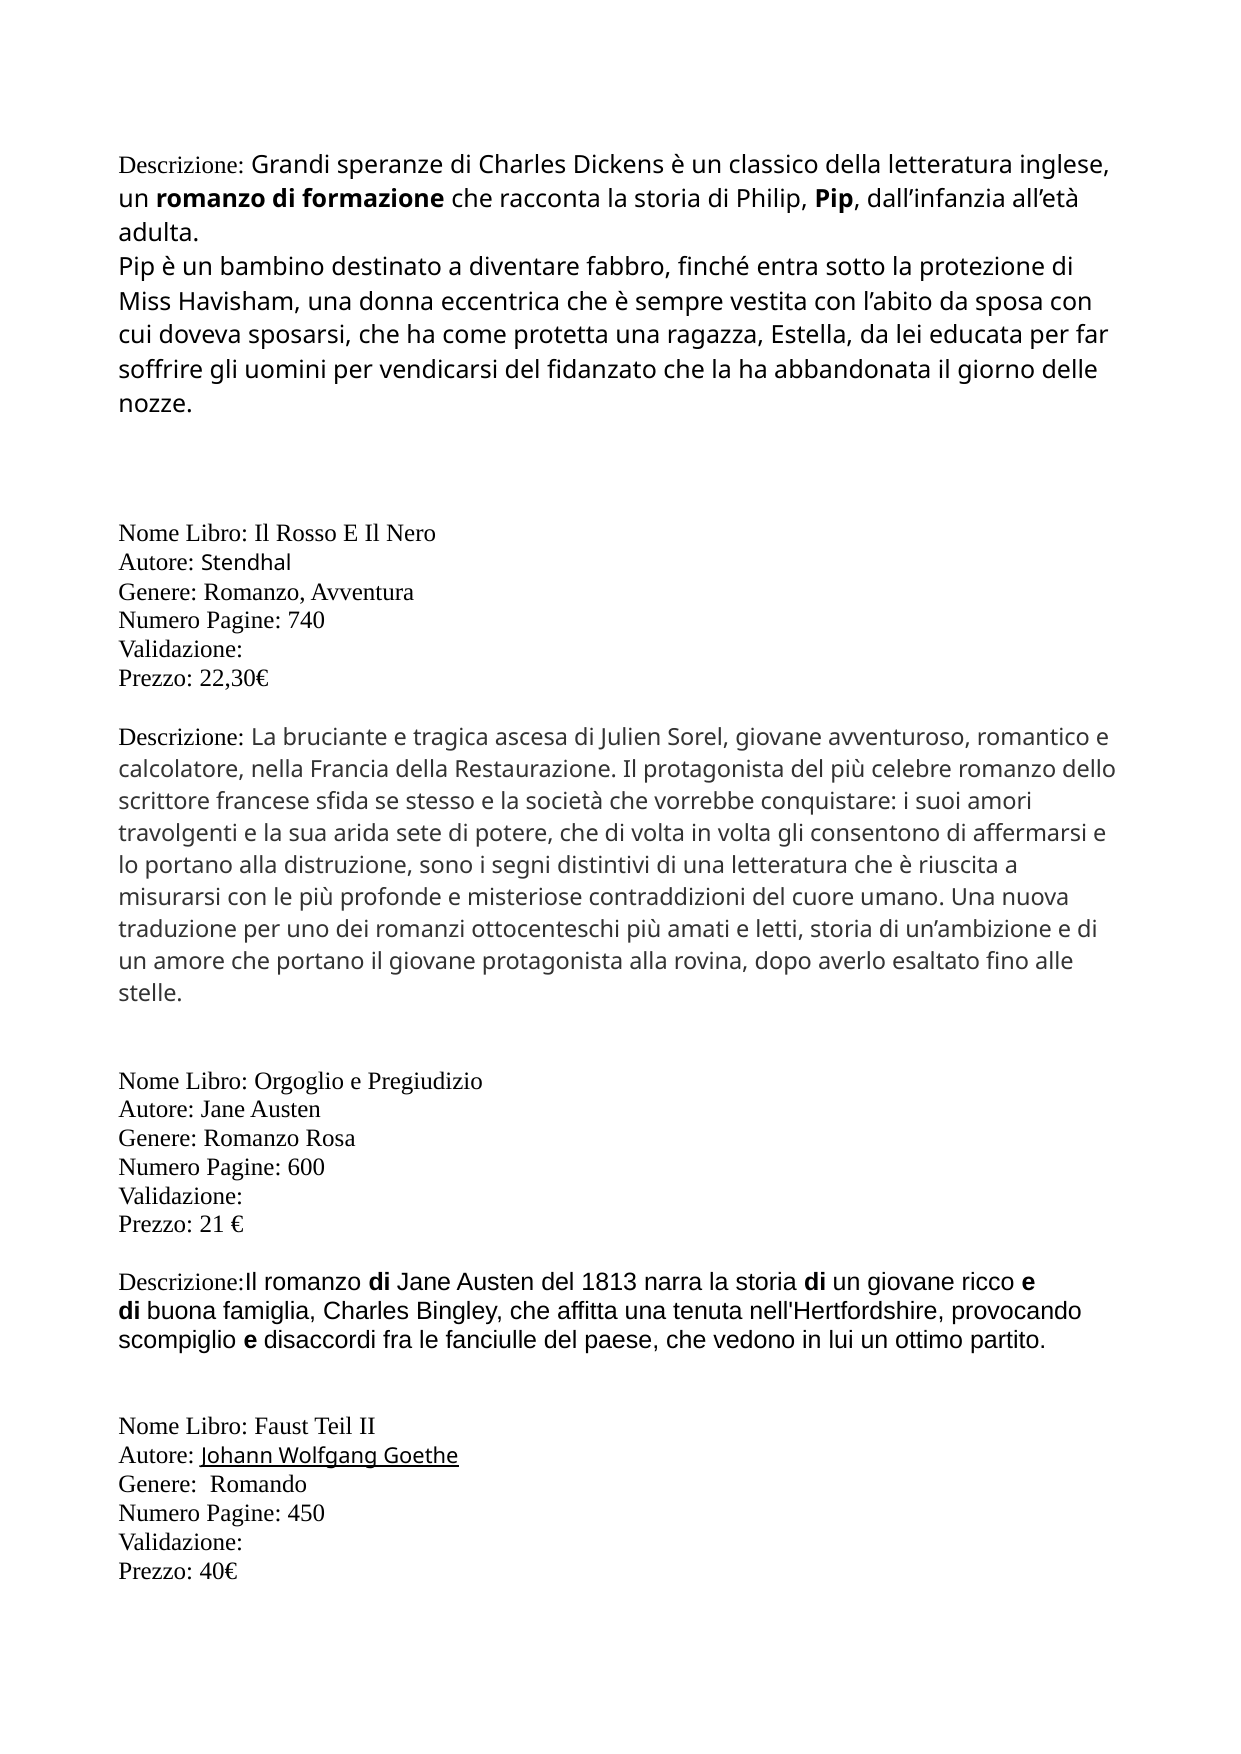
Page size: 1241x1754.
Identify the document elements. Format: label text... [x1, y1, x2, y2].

text Pip è un bambino destinato a diventare fabbro, finché entra sotto la protezione di Miss Havisham, una donna eccentrica che è sempre vestita con l’abito da sposa con cui doveva sposarsi, che ha come protetta una ragazza, Estella, da lei educata per far soffrire gli uomini per vendicarsi del fidanzato che la ha abbandonata il giorno delle nozze. [118, 249, 1122, 419]
text Nome Libro: Il Rosso E Il Nero Autore: Stendhal Genere: Romanzo, Avventura Numero Pagine: 740 Validazione: Prezzo: 22,30€ Descrizione: La bruciante e tragica ascesa di Julien Sorel, giovane avventuroso, romantico e calcolatore, nella Francia della Restaurazione. Il protagonista del più celebre romanzo dello scrittore francese sfida se stesso e la società che vorrebbe conquistare: i suoi amori travolgenti e la sua arida sete di potere, che di volta in volta gli consentono di affermarsi e lo portano alla distruzione, sono i segni distintivi di una letteratura che è riuscita a misurarsi con le più profonde e misteriose contraddizioni del cuore umano. Una nuova traduzione per uno dei romanzi ottocenteschi più amati e letti, storia di un’ambizione e di un amore che portano il giovane protagonista alla rovina, dopo averlo esaltato fino alle stelle. Nome Libro: Orgoglio e Pregiudizio Autore: Jane Austen Genere: Romanzo Rosa Numero Pagine: 600 Validazione: Prezzo: 21 € Descrizione:Il romanzo di Jane Austen del 1813 narra la storia di un giovane ricco e di buona famiglia, Charles Bingley, che affitta una tenuta nell'Hertfordshire, provocando scompiglio e disaccordi fra le fanciulle del paese, che vedono in lui un ottimo partito. Nome Libro: Faust Teil II Autore: Johann Wolfgang Goethe Genere: Romando Numero Pagine: 450 Validazione: Prezzo: 40€ [118, 432, 1122, 1613]
text Descrizione: Grandi speranze di Charles Dickens è un classico della letteratura inglese, un romanzo di formazione che racconta la storia di Philip, Pip, dall’infanzia all’età adulta. [118, 118, 1122, 249]
